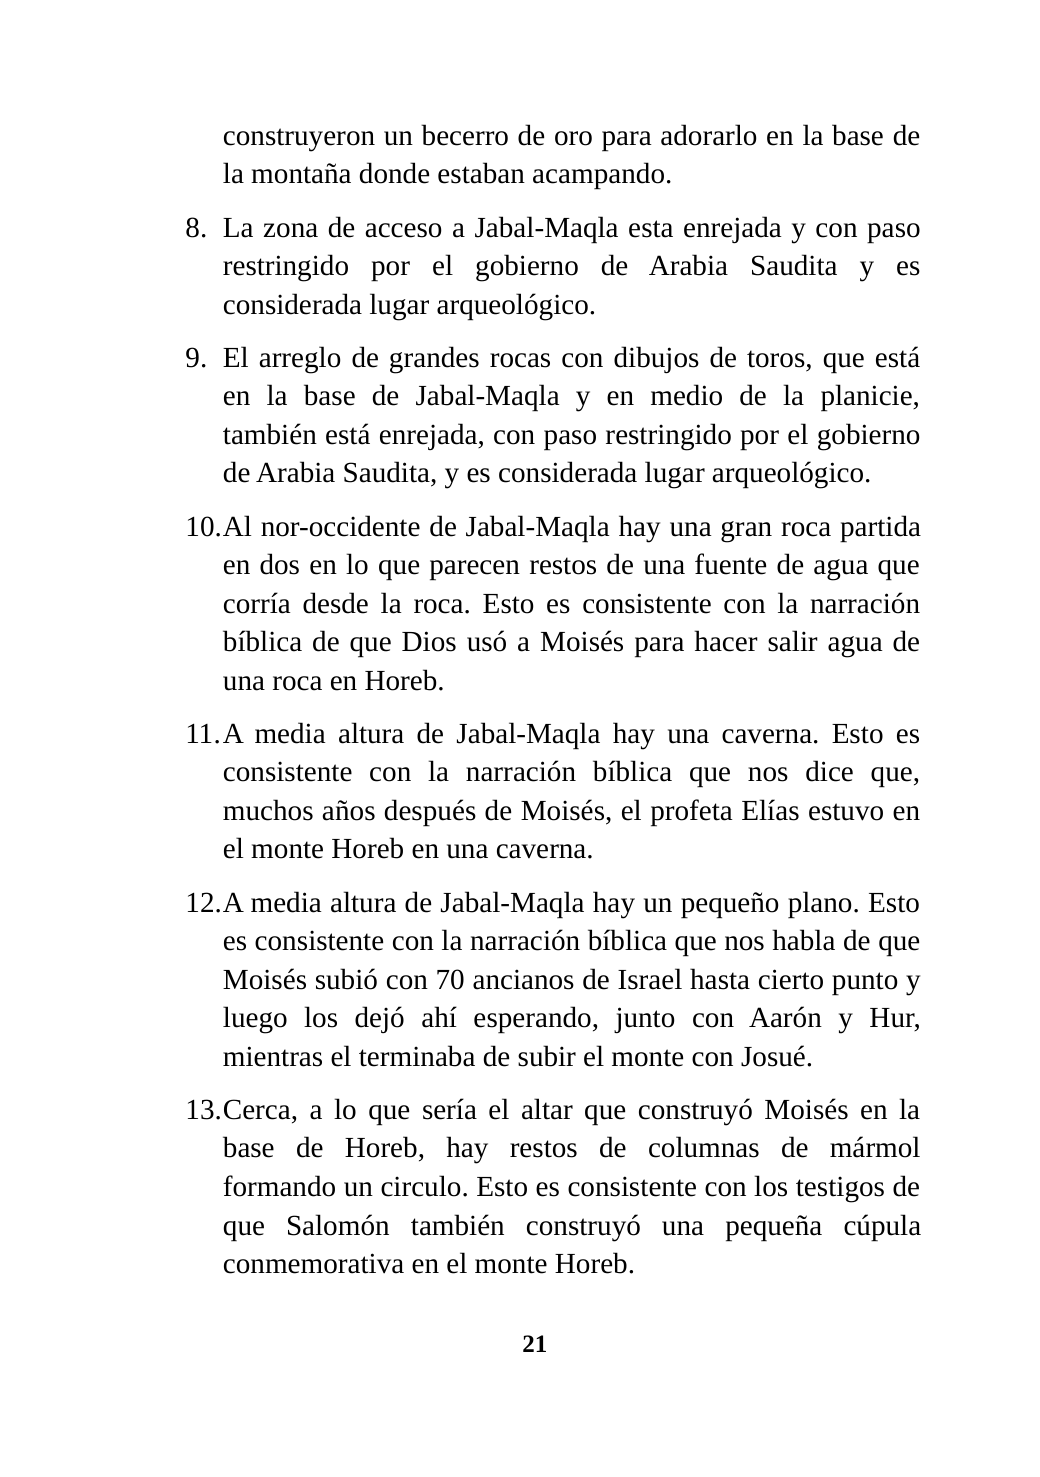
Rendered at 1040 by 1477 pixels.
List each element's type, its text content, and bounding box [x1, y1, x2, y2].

list El arreglo de grandes rocas con dibujos de toros, que está en la base de Jabal-Maqla y en medio de la planicie, también está enrejada, con paso restringido por el gobierno de Arabia Saudita, y es considerada lugar arqueológico. [185, 340, 921, 489]
list Cerca, a lo que sería el altar que construyó Moisés en la base de Horeb, hay restos de columnas de mármol formando un circulo. Esto es consistente con los testigos de que Salomón también construyó una pequeña cúpula conmemorativa en el monte Horeb. [185, 1092, 921, 1280]
list construyeron un becerro de oro para adorarlo en la base de la montaña donde estaban acampando. [185, 118, 921, 190]
list A media altura de Jabal-Maqla hay una caverna. Esto es consistente con la narración bíblica que nos dice que, muchos años después de Moisés, el profeta Elías estuvo en el monte Horeb en una caverna. [185, 716, 921, 865]
list Al nor-occidente de Jabal-Maqla hay una gran roca partida en dos en lo que parecen restos de una fuente de agua que corría desde la roca. Esto es consistente con la narración bíblica de que Dios usó a Moisés para hacer salir agua de una roca en Horeb. [185, 509, 921, 696]
list A media altura de Jabal-Maqla hay un pequeño plano. Esto es consistente con la narración bíblica que nos habla de que Moisés subió con 70 ancianos de Israel hasta cierto punto y luego los dejó ahí esperando, junto con Aarón y Hur, mientras el terminaba de subir el monte con Josué. [185, 885, 921, 1072]
list La zona de acceso a Jabal-Maqla esta enrejada y con paso restringido por el gobierno de Arabia Saudita y es considerada lugar arqueológico. [185, 210, 921, 320]
